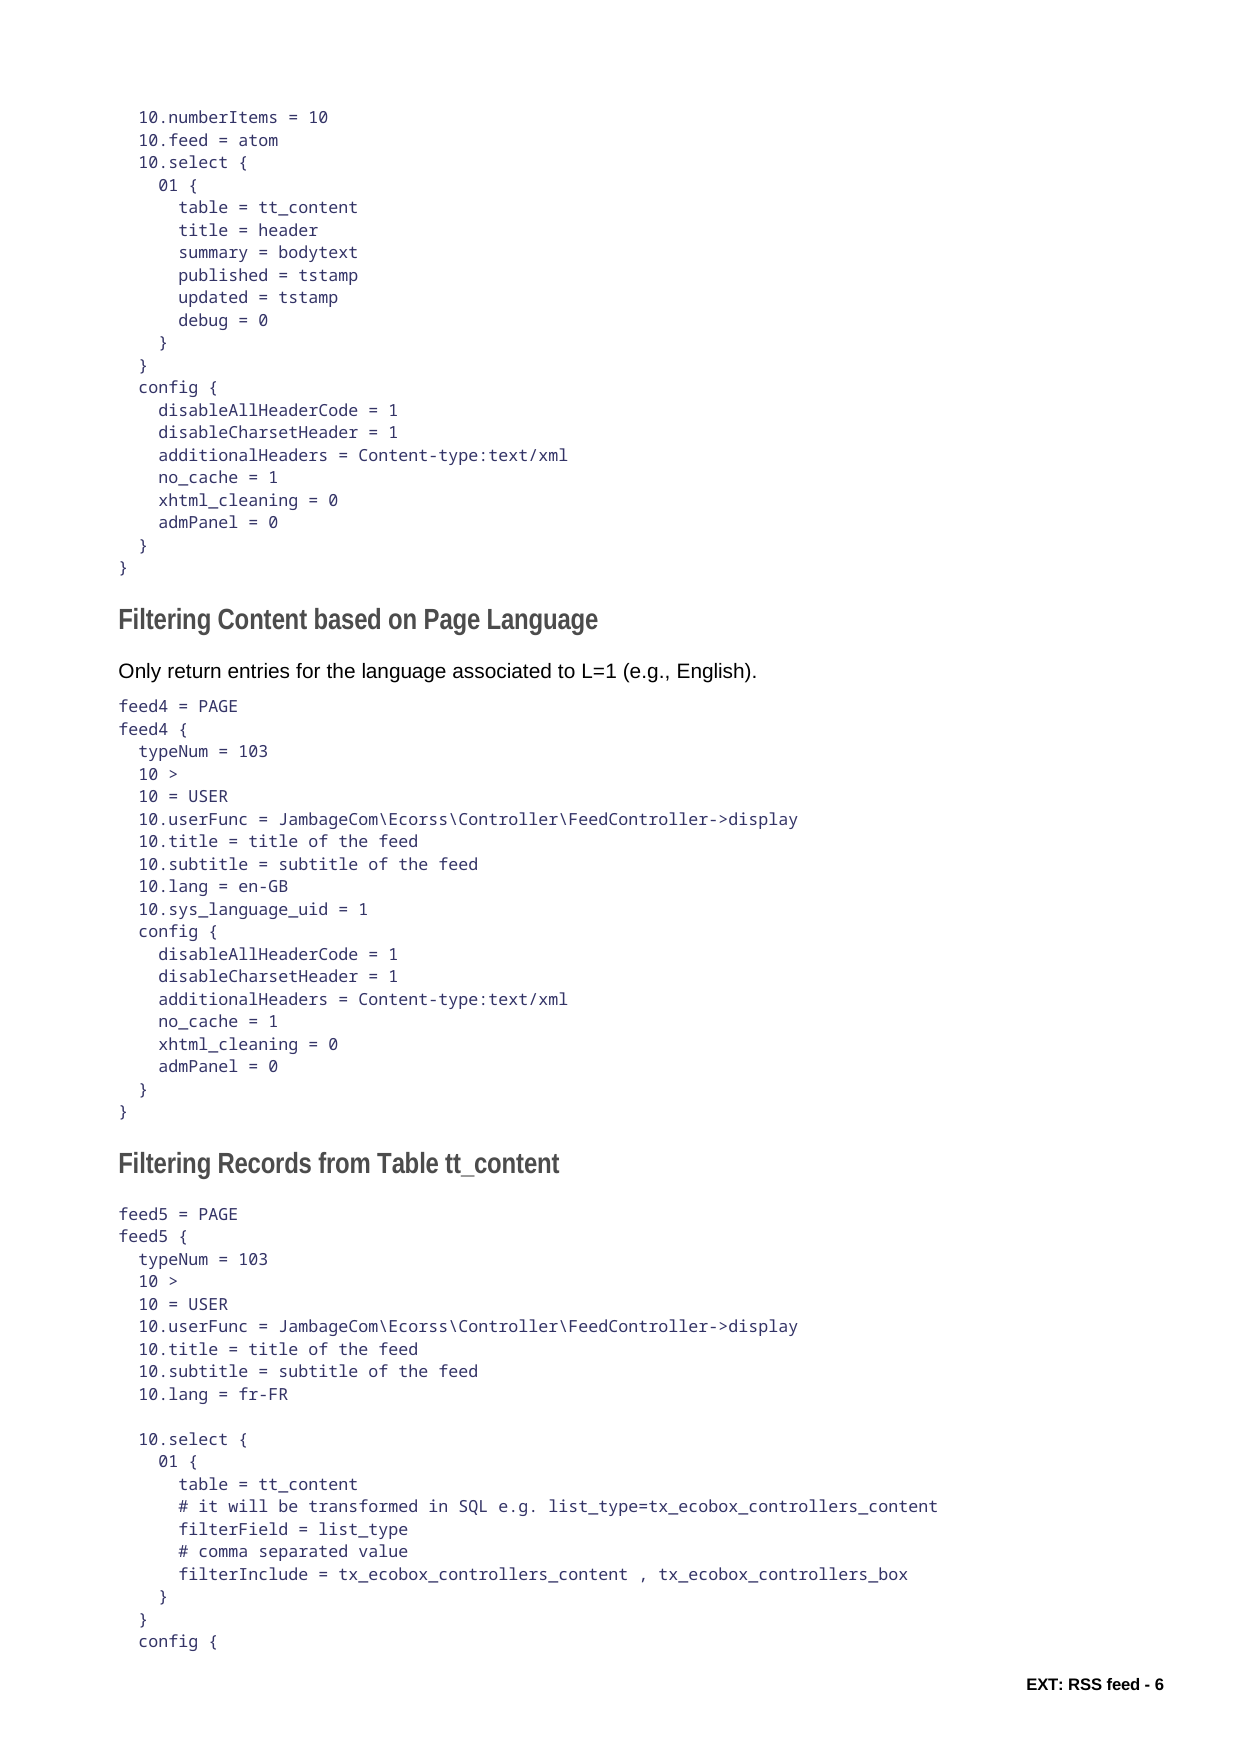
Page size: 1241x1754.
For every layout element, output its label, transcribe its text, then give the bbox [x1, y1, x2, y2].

text config { [118, 376, 1163, 399]
text 10.select { [118, 151, 1163, 174]
text feed4 = PAGE [118, 695, 1163, 718]
text config { [118, 1630, 1163, 1653]
text # comma separated value [118, 1540, 1163, 1563]
text 10.feed = atom [118, 129, 1163, 151]
text title = header [118, 219, 1163, 241]
text } [118, 1100, 1163, 1123]
text 10.lang = fr-FR [118, 1383, 1163, 1405]
text feed5 = PAGE [118, 1203, 1163, 1225]
text table = tt_content [118, 1473, 1163, 1495]
text updated = tstamp [118, 286, 1163, 309]
text } [118, 556, 1163, 579]
text # it will be transformed in SQL e.g. list_type=tx_ecobox_controllers_content [118, 1495, 1163, 1518]
text filterField = list_type [118, 1518, 1163, 1540]
text disableAllHeaderCode = 1 [118, 943, 1163, 965]
text } [118, 1608, 1163, 1630]
text 10.select { [118, 1428, 1163, 1450]
text } [118, 1585, 1163, 1608]
text xhtml_cleaning = 0 [118, 489, 1163, 511]
text 01 { [118, 174, 1163, 196]
text Only return entries for the language associated to L=1 (e.g., English). [118, 659, 1163, 683]
text 10 = USER [118, 785, 1163, 808]
text typeNum = 103 [118, 740, 1163, 763]
text feed4 { [118, 718, 1163, 740]
text 10 > [118, 1270, 1163, 1293]
text admPanel = 0 [118, 1055, 1163, 1078]
text } [118, 331, 1163, 354]
text 01 { [118, 1450, 1163, 1473]
text 10.sys_language_uid = 1 [118, 898, 1163, 920]
text 10 > [118, 763, 1163, 785]
text } [118, 1078, 1163, 1100]
text published = tstamp [118, 264, 1163, 286]
text disableCharsetHeader = 1 [118, 421, 1163, 444]
text typeNum = 103 [118, 1248, 1163, 1270]
text 10.subtitle = subtitle of the feed [118, 853, 1163, 875]
text admPanel = 0 [118, 511, 1163, 534]
text disableAllHeaderCode = 1 [118, 399, 1163, 421]
text table = tt_content [118, 196, 1163, 219]
text config { [118, 920, 1163, 943]
text no_cache = 1 [118, 1010, 1163, 1033]
text debug = 0 [118, 309, 1163, 331]
text xhtml_cleaning = 0 [118, 1033, 1163, 1055]
text 10.subtitle = subtitle of the feed [118, 1360, 1163, 1383]
text feed5 { [118, 1225, 1163, 1248]
text 10.numberItems = 10 [118, 106, 1163, 129]
text disableCharsetHeader = 1 [118, 965, 1163, 988]
subtitle Filtering Records from Table tt_content [118, 1146, 1163, 1179]
text additionalHeaders = Content-type:text/xml [118, 988, 1163, 1010]
text 10 = USER [118, 1293, 1163, 1315]
text 10.lang = en-GB [118, 875, 1163, 898]
text filterInclude = tx_ecobox_controllers_content , tx_ecobox_controllers_box [118, 1563, 1163, 1585]
subtitle Filtering Content based on Page Language [118, 602, 1163, 635]
text } [118, 354, 1163, 376]
text additionalHeaders = Content-type:text/xml [118, 444, 1163, 466]
text no_cache = 1 [118, 466, 1163, 489]
text 10.userFunc = JambageCom\Ecorss\Controller\FeedController->display [118, 1315, 1163, 1338]
text 10.title = title of the feed [118, 1338, 1163, 1360]
text summary = bodytext [118, 241, 1163, 264]
text 10.title = title of the feed [118, 830, 1163, 853]
text } [118, 534, 1163, 556]
text 10.userFunc = JambageCom\Ecorss\Controller\FeedController->display [118, 808, 1163, 830]
